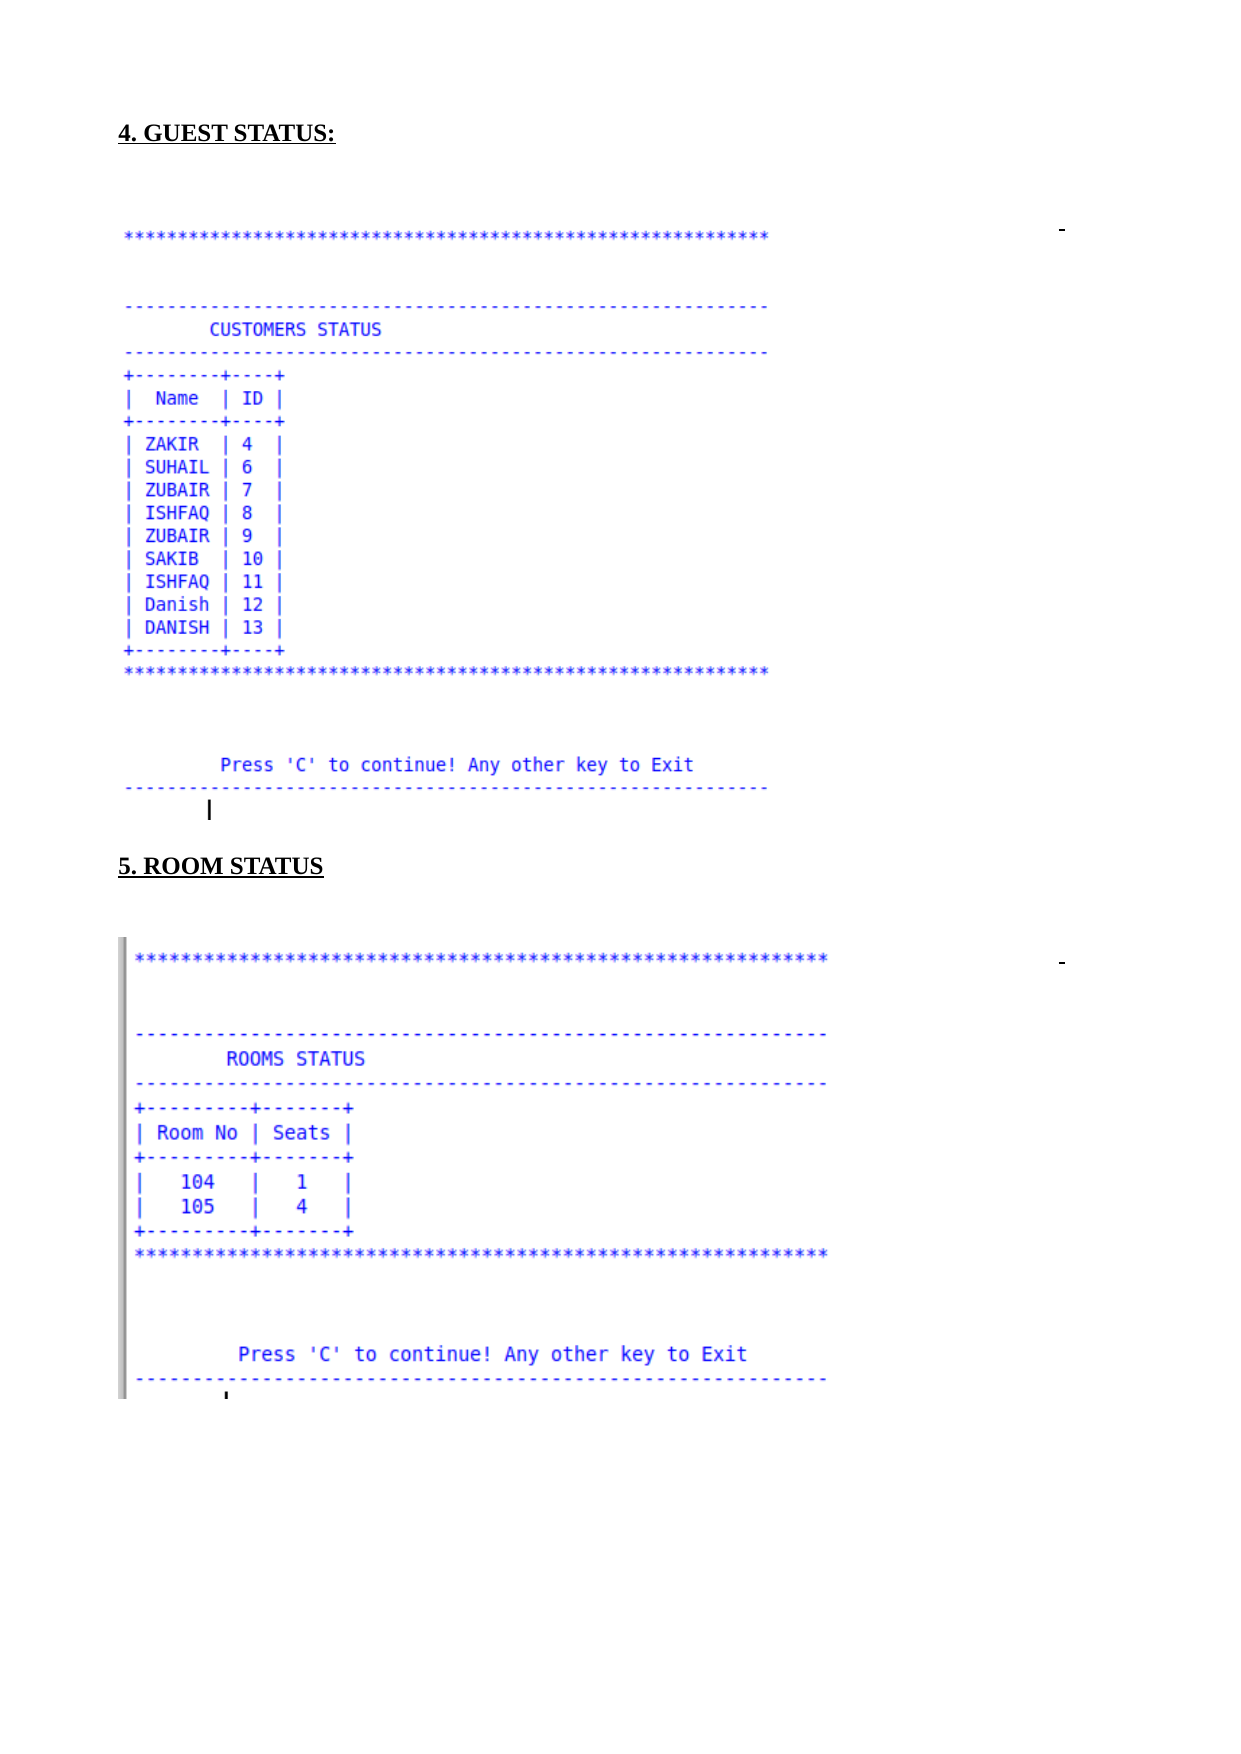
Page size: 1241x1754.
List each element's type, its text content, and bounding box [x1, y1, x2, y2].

text 5. ROOM STATUS [118, 851, 1122, 880]
text 4. GUEST STATUS: [118, 118, 1122, 147]
picture [118, 204, 1059, 820]
picture [118, 937, 1059, 1399]
